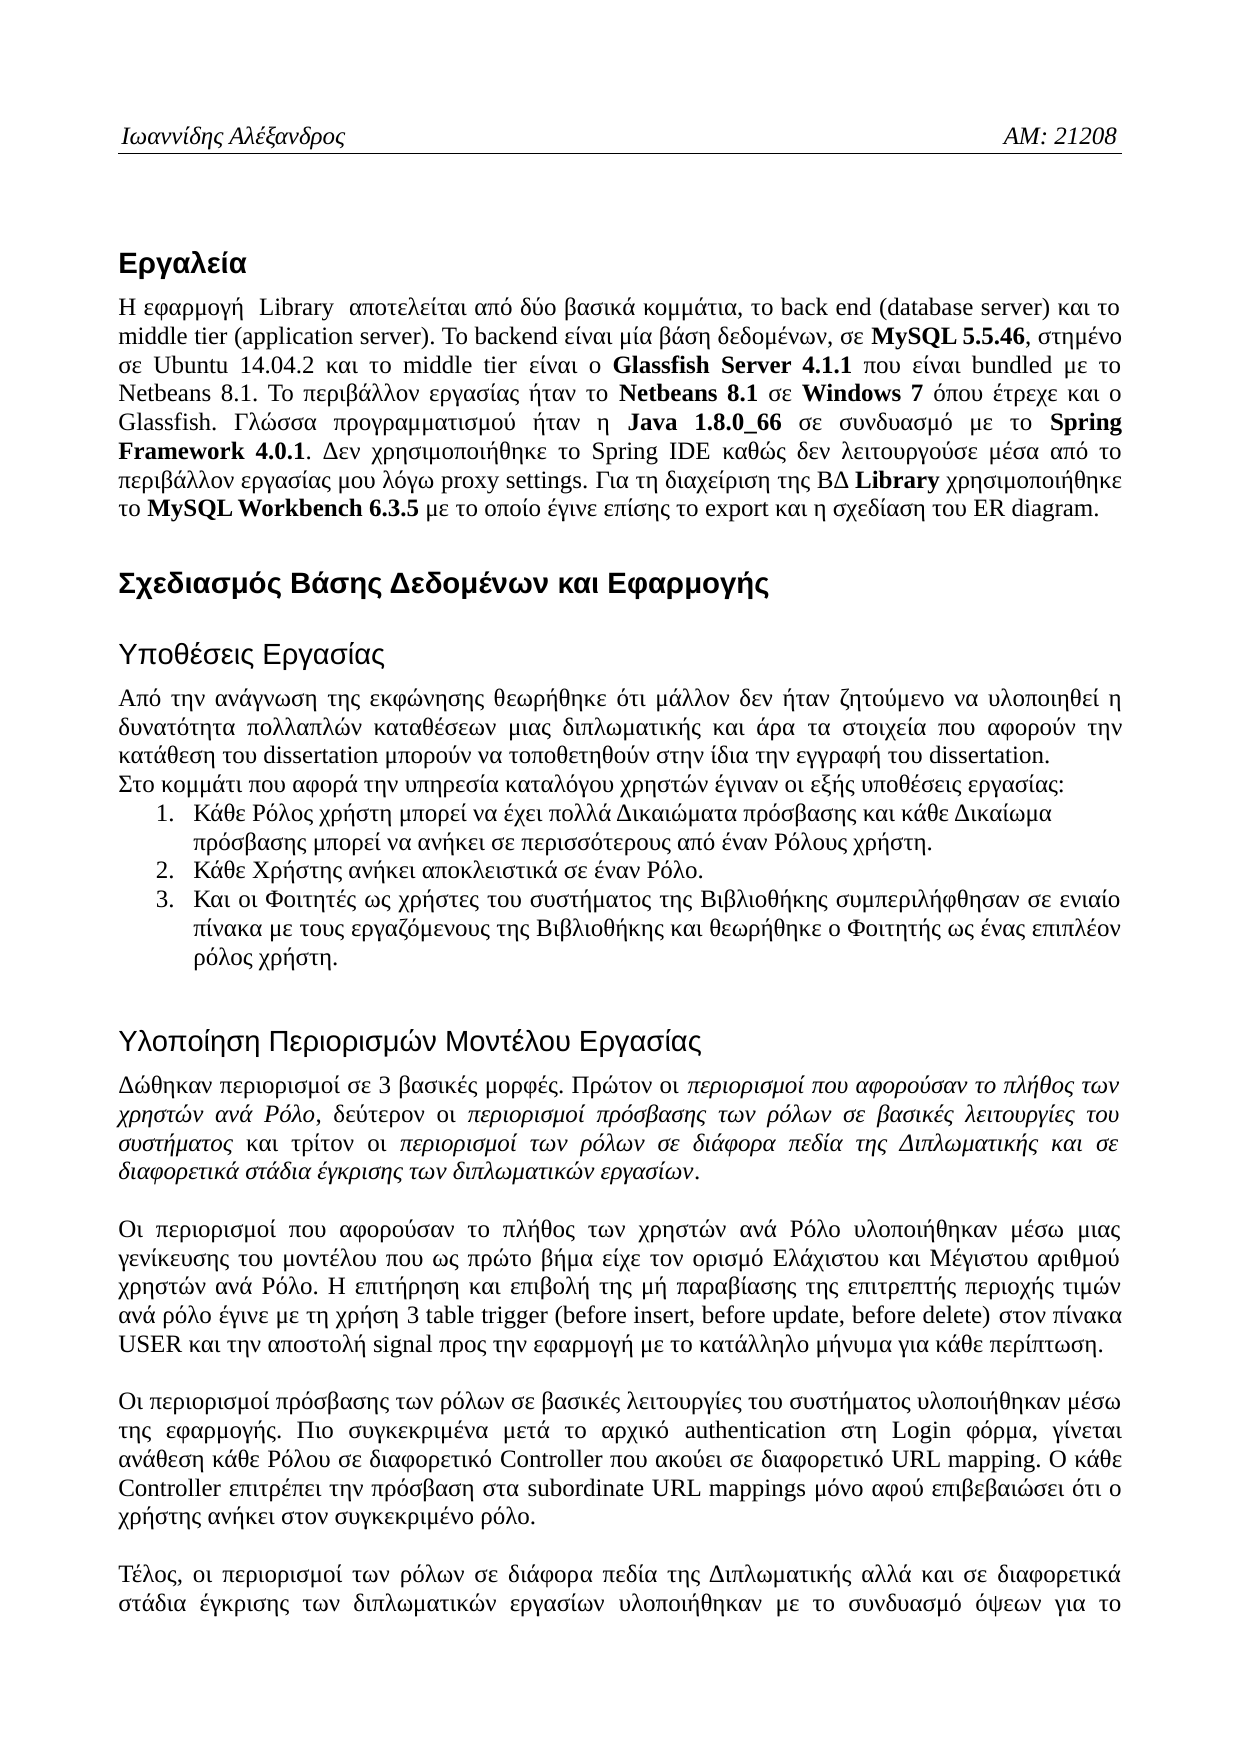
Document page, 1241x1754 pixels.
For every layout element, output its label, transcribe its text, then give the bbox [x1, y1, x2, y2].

subtitle Σχεδιασμός Βάσης Δεδομένων και Εφαρμογής [118, 566, 1122, 599]
text Τέλος, οι περιορισμοί των ρόλων σε διάφορα πεδία της Διπλωματικής αλλά και σε διαφορετικά στάδια έγκρισης των διπλωματικών εργασίων υλοποιήθηκαν με το συνδυασμό όψεων για το [118, 1559, 1122, 1616]
text Στο κομμάτι που αφορά την υπηρεσία καταλόγου χρηστών έγιναν οι εξής υποθέσεις εργασίας: [118, 769, 1122, 798]
text Οι περιορισμοί πρόσβασης των ρόλων σε βασικές λειτουργίες του συστήματος υλοποιήθηκαν μέσω της εφαρμογής. Πιο συγκεκριμένα μετά το αρχικό authentication στη Login φόρμα, γίνεται ανάθεση κάθε Ρόλου σε διαφορετικό Controller που ακούει σε διαφορετικό URL mapping. Ο κάθε Controller επιτρέπει την πρόσβαση στα subordinate URL mappings μόνο αφού επιβεβαιώσει ότι ο χρήστης ανήκει στον συγκεκριμένο ρόλο. [118, 1386, 1122, 1530]
list Και οι Φοιτητές ως χρήστες του συστήματος της Βιβλιοθήκης συμπεριλήφθησαν σε ενιαίο πίνακα με τους εργαζόμενους της Βιβλιοθήκης και θεωρήθηκε ο Φοιτητής ως ένας επιπλέον ρόλος χρήστη. [156, 884, 1122, 970]
text Δώθηκαν περιορισμοί σε 3 βασικές μορφές. Πρώτον οι περιορισμοί που αφορούσαν το πλήθος των χρηστών ανά Ρόλο, δεύτερον οι περιορισμοί πρόσβασης των ρόλων σε βασικές λειτουργίες του συστήματος και τρίτον οι περιορισμοί των ρόλων σε διάφορα πεδία της Διπλωματικής και σε διαφορετικά στάδια έγκρισης των διπλωματικών εργασίων. [118, 1070, 1122, 1185]
list Κάθε Χρήστης ανήκει αποκλειστικά σε έναν Ρόλο. [156, 855, 1122, 884]
text Η εφαρμογή Library αποτελείται από δύο βασικά κομμάτια, το back end (database server) και το middle tier (application server). Το backend είναι μία βάση δεδομένων, σε MySQL 5.5.46, στημένο σε Ubuntu 14.04.2 και το middle tier είναι ο Glassfish Server 4.1.1 που είναι bundled με το Netbeans 8.1. Το περιβάλλον εργασίας ήταν το Netbeans 8.1 σε Windows 7 όπου έτρεχε και ο Glassfish. Γλώσσα προγραμματισμού ήταν η Java 1.8.0_66 σε συνδυασμό με το Spring Framework 4.0.1. Δεν χρησιμοποιήθηκε το Spring IDE καθώς δεν λειτουργούσε μέσα από το περιβάλλον εργασίας μου λόγω proxy settings. Για τη διαχείριση της ΒΔ Library χρησιμοποιήθηκε το MySQL Workbench 6.3.5 με το οποίο έγινε επίσης το export και η σχεδίαση του ER diagram. [118, 292, 1122, 522]
text Από την ανάγνωση της εκφώνησης θεωρήθηκε ότι μάλλον δεν ήταν ζητούμενο να υλοποιηθεί η δυνατότητα πολλαπλών καταθέσεων μιας διπλωματικής και άρα τα στοιχεία που αφορούν την κατάθεση του dissertation μπορούν να τοποθετηθούν στην ίδια την εγγραφή του dissertation. [118, 683, 1122, 769]
subtitle Υλοποίηση Περιορισμών Μοντέλου Εργασίας [118, 1024, 1122, 1058]
subtitle Εργαλεία [118, 246, 1122, 280]
subtitle Υποθέσεις Εργασίας [118, 637, 1122, 670]
text Οι περιορισμοί που αφορούσαν το πλήθος των χρηστών ανά Ρόλο υλοποιήθηκαν μέσω μιας γενίκευσης του μοντέλου που ως πρώτο βήμα είχε τον ορισμό Ελάχιστου και Μέγιστου αριθμού χρηστών ανά Ρόλο. Η επιτήρηση και επιβολή της μή παραβίασης της επιτρεπτής περιοχής τιμών ανά ρόλο έγινε με τη χρήση 3 table trigger (before insert, before update, before delete) στον πίνακα USER και την αποστολή signal προς την εφαρμογή με το κατάλληλο μήνυμα για κάθε περίπτωση. [118, 1214, 1122, 1358]
list Κάθε Ρόλος χρήστη μπορεί να έχει πολλά Δικαιώματα πρόσβασης και κάθε Δικαίωμα πρόσβασης μπορεί να ανήκει σε περισσότερους από έναν Ρόλους χρήστη. [156, 798, 1122, 855]
